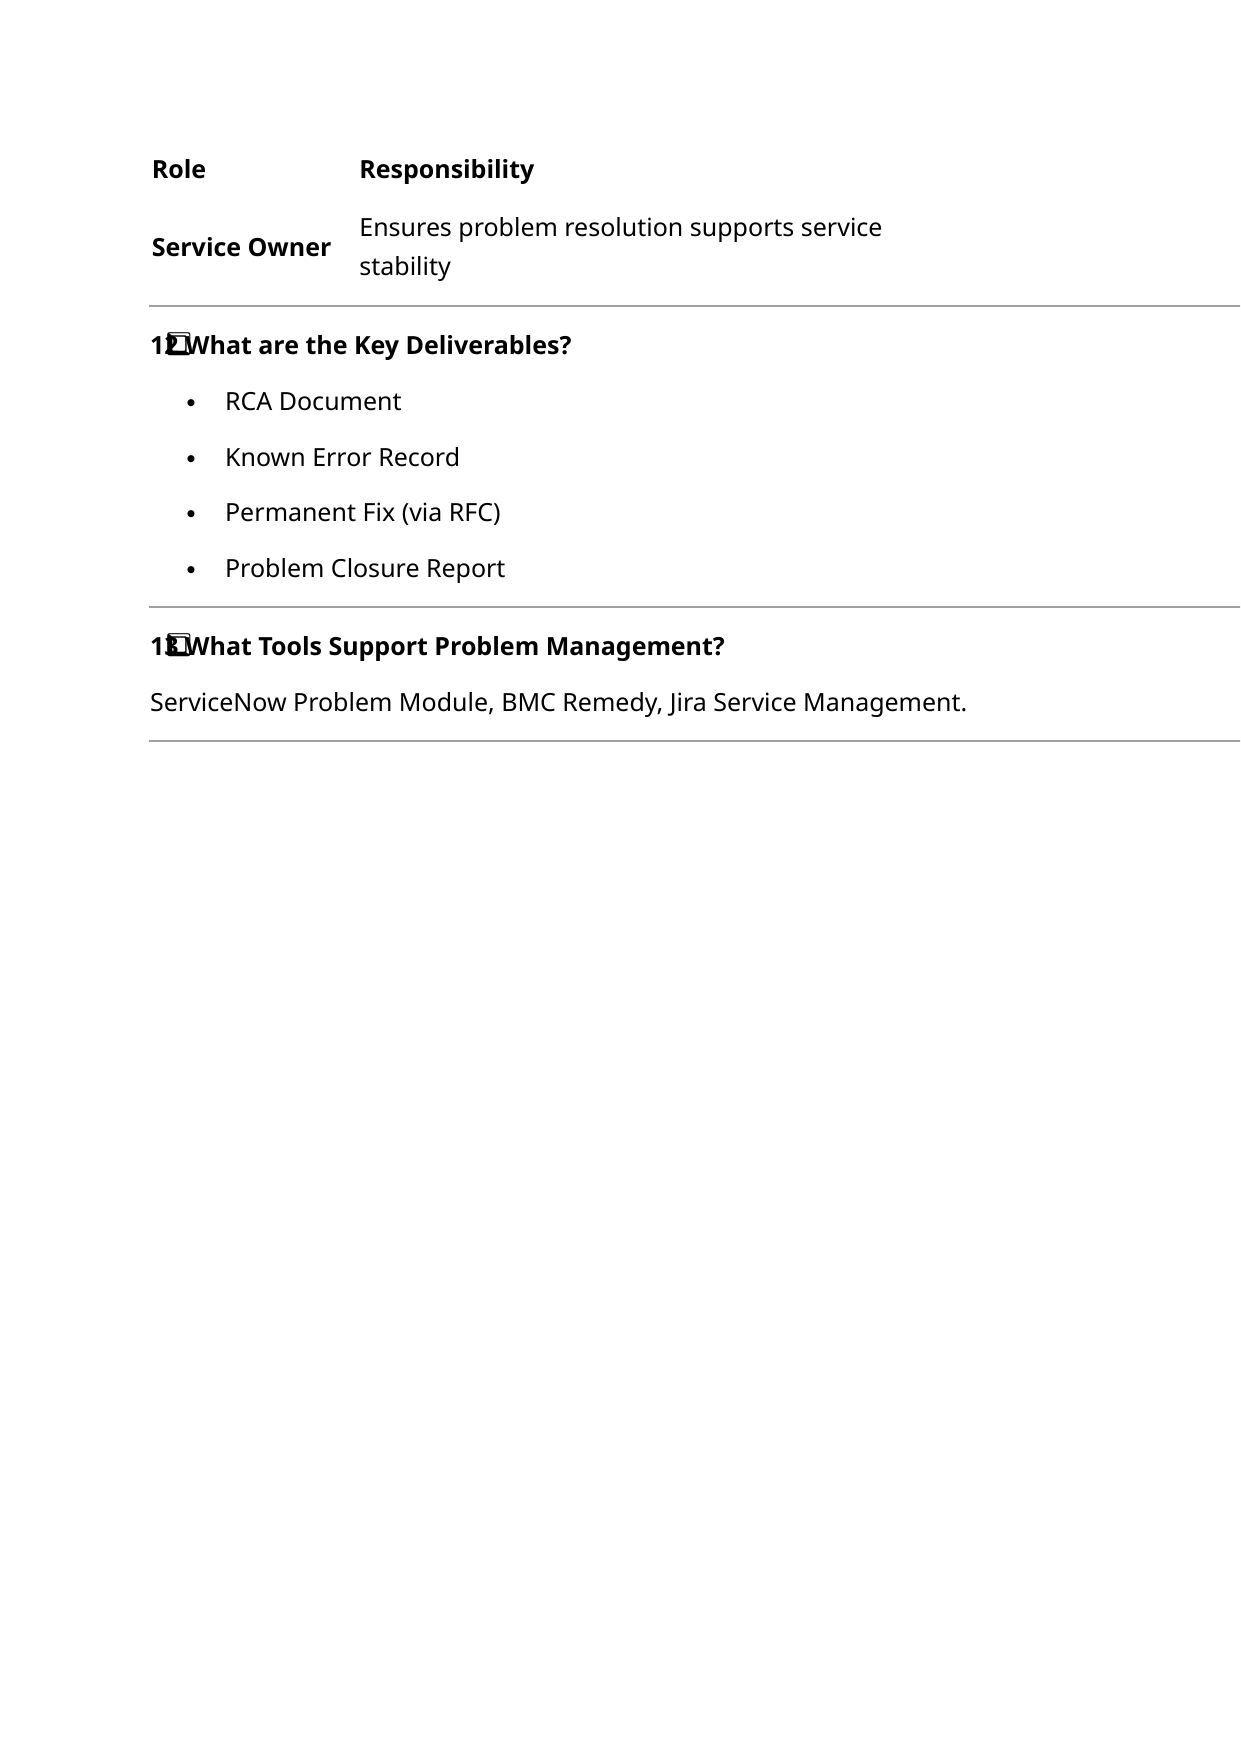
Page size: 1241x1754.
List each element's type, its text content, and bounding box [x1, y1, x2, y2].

text ServiceNow Problem Module, BMC Remedy, Jira Service Management. [150, 684, 1090, 719]
list RCA Document [187, 383, 1090, 417]
table_cell Service Owner [150, 208, 357, 305]
table_cell Ensures problem resolution supports service stability [358, 208, 936, 305]
text 13️⃣ What Tools Support Problem Management? [150, 629, 1090, 663]
table_header Role [150, 150, 357, 208]
list Permanent Fix (via RFC) [187, 495, 1090, 529]
list Problem Closure Report [187, 551, 1090, 585]
list Known Error Record [187, 439, 1090, 473]
table_header Responsibility [358, 150, 936, 208]
text 12️⃣ What are the Key Deliverables? [150, 327, 1090, 362]
